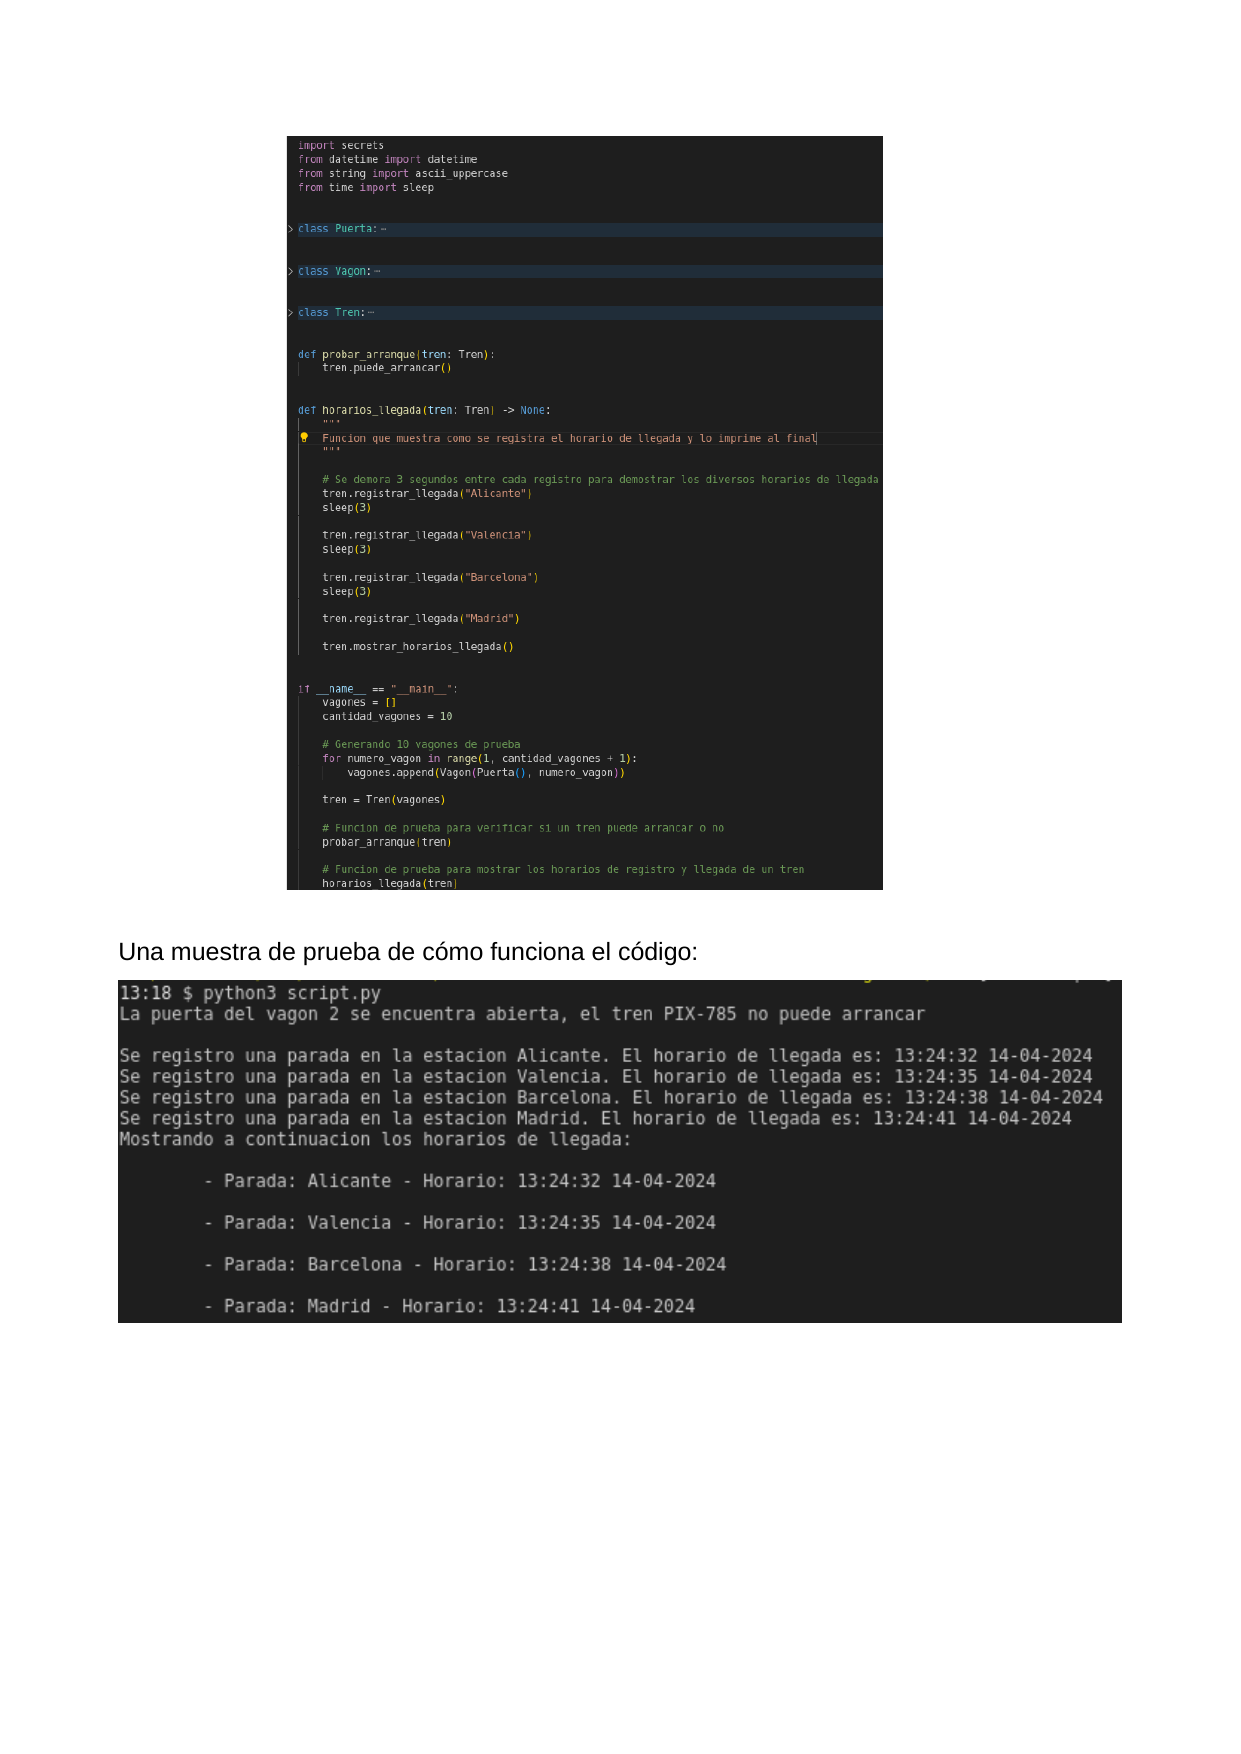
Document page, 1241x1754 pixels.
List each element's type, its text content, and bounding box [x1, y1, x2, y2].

picture [286, 136, 883, 890]
picture [118, 980, 1122, 1323]
text Una muestra de prueba de cómo funciona el código: [118, 937, 1122, 966]
